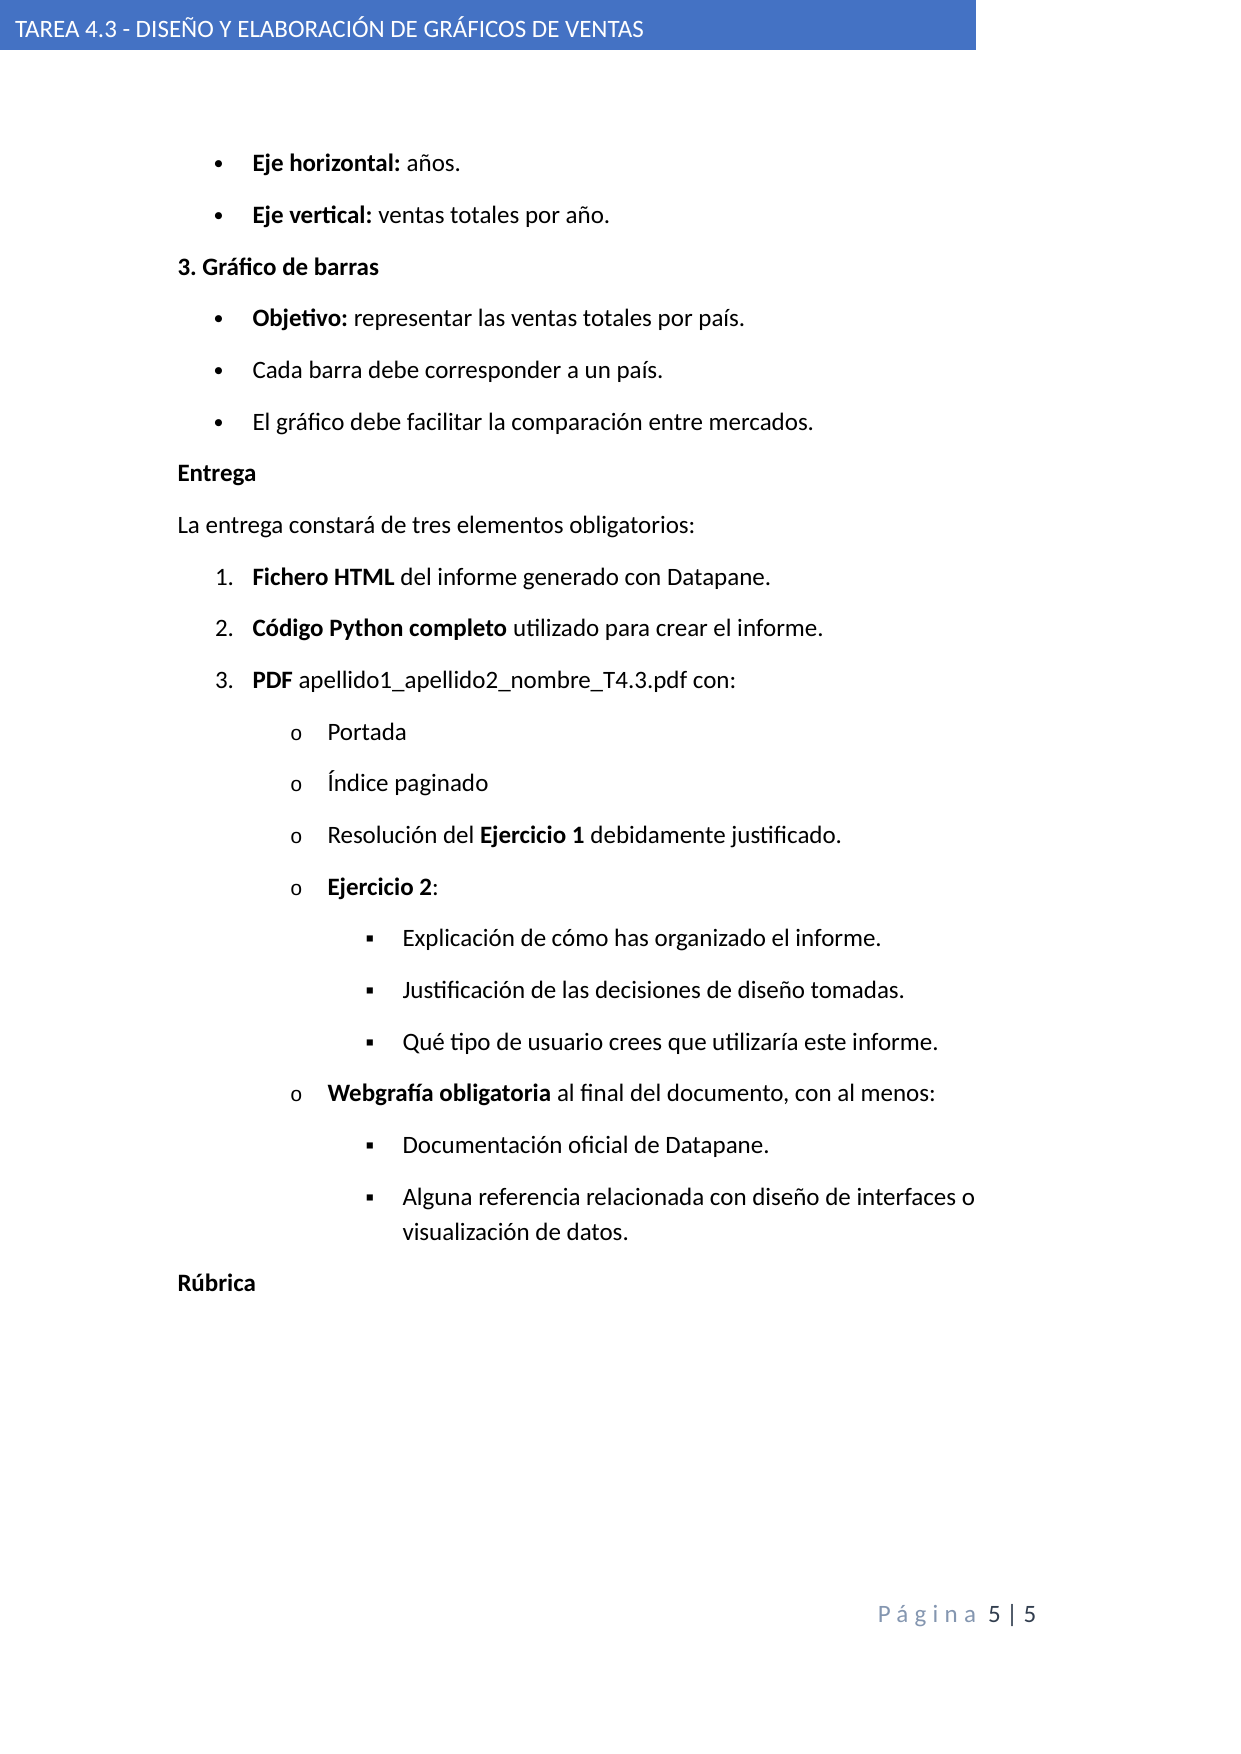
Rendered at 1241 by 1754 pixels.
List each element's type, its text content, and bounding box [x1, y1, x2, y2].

text Entrega [177, 458, 1063, 488]
list Índice paginado [290, 768, 1063, 798]
list El gráfico debe facilitar la comparación entre mercados. [215, 406, 1063, 436]
list PDF apellido1_apellido2_nombre_T4.3.pdf con: [215, 664, 1063, 695]
list Fichero HTML del informe generado con Datapane. [215, 561, 1063, 591]
list Portada [290, 716, 1063, 746]
list Código Python completo utilizado para crear el informe. [215, 613, 1063, 643]
list Documentación oficial de Datapane. [365, 1129, 1063, 1160]
list Objetivo: representar las ventas totales por país. [215, 303, 1063, 333]
list Ejercicio 2: [290, 871, 1063, 901]
list Resolución del Ejercicio 1 debidamente justificado. [290, 819, 1063, 850]
list Webgrafía obligatoria al final del documento, con al menos: [290, 1078, 1063, 1108]
list Cada barra debe corresponder a un país. [215, 354, 1063, 385]
text 3. Gráfico de barras [177, 251, 1063, 281]
text La entrega constará de tres elementos obligatorios: [177, 509, 1063, 540]
text Rúbrica [177, 1268, 1063, 1298]
list Eje horizontal: años. [215, 148, 1063, 178]
list Explicación de cómo has organizado el informe. [365, 923, 1063, 953]
list Eje vertical: ventas totales por año. [215, 199, 1063, 230]
list Justificación de las decisiones de diseño tomadas. [365, 974, 1063, 1005]
list Qué tipo de usuario crees que utilizaría este informe. [365, 1026, 1063, 1056]
list Alguna referencia relacionada con diseño de interfaces o visualización de datos. [365, 1181, 1063, 1246]
